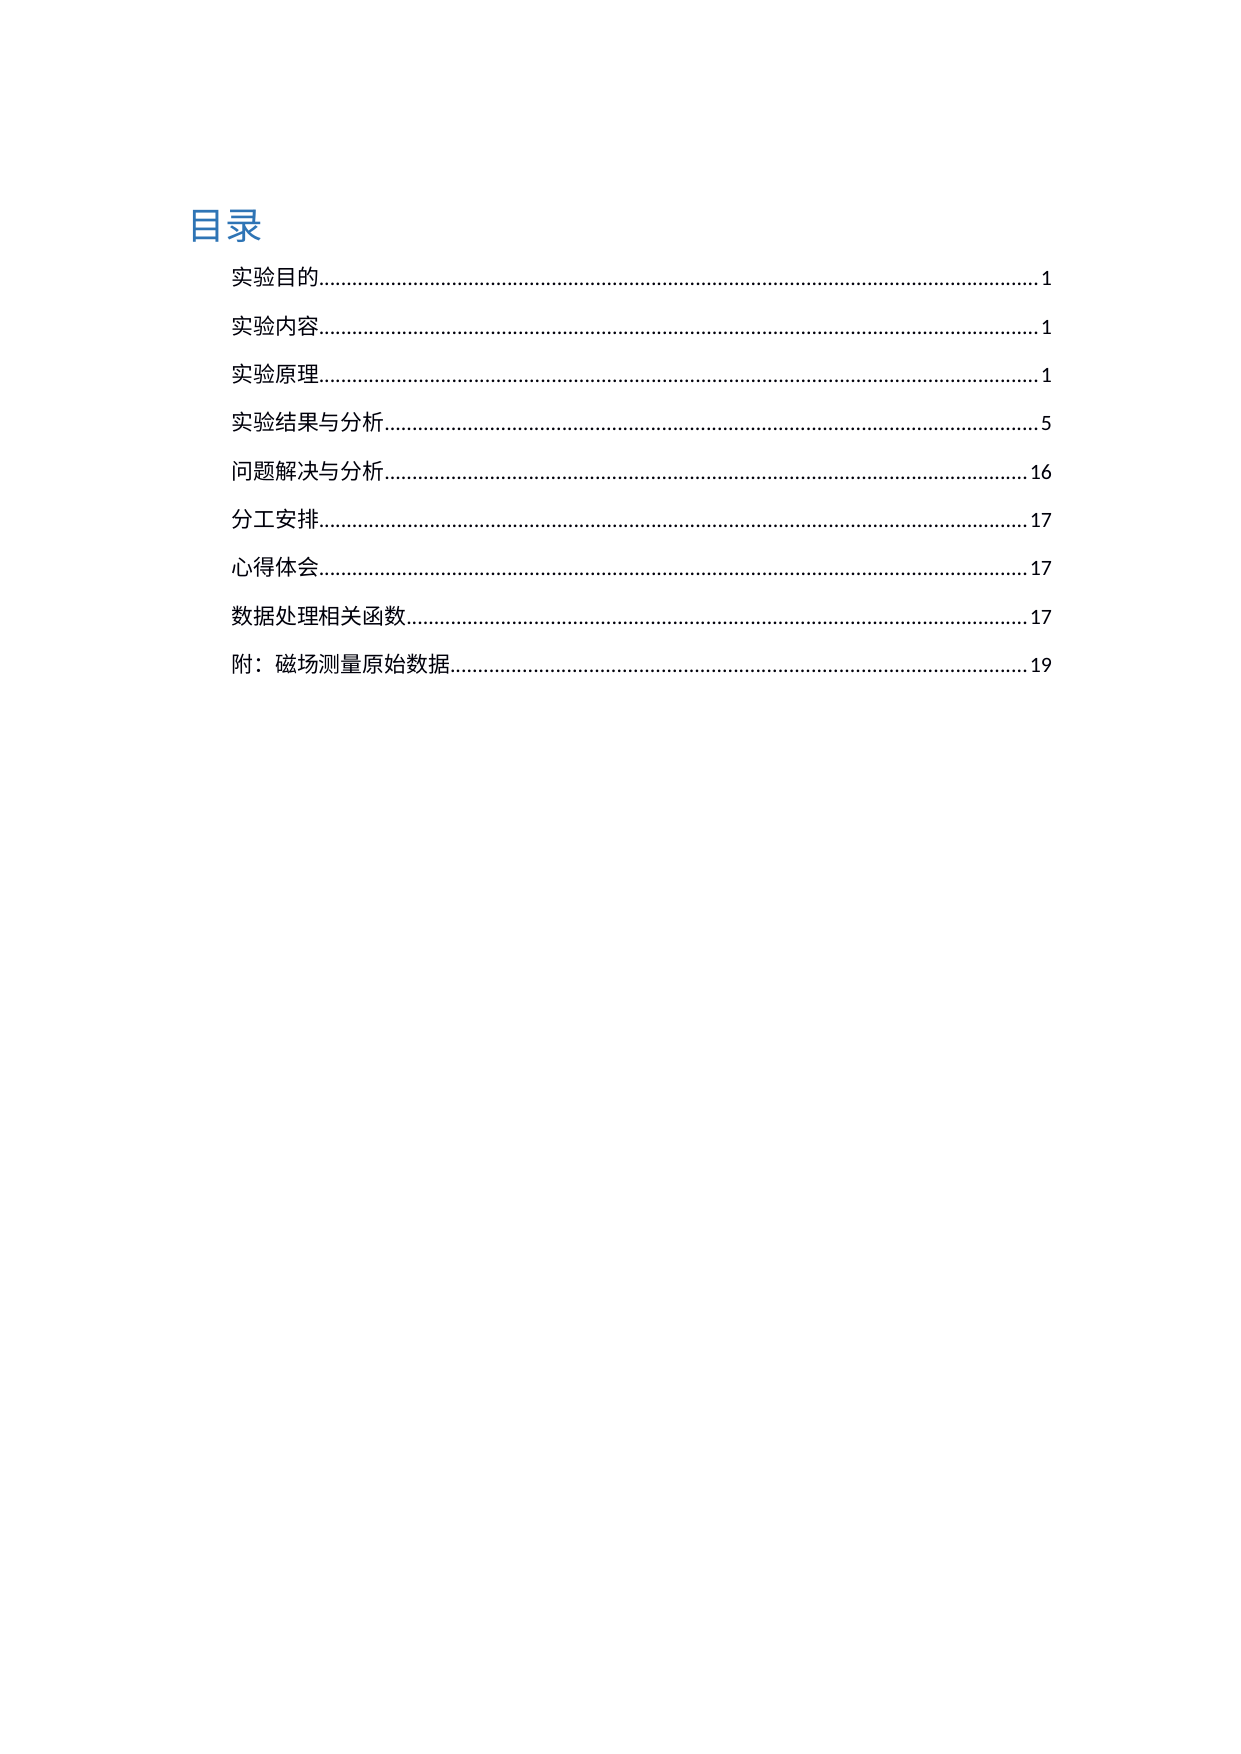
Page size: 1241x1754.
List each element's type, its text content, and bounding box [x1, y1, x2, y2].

text 实验目的 1 [231, 256, 1053, 289]
text 数据处理相关函数 17 [231, 594, 1053, 627]
text 心得体会 17 [231, 546, 1053, 579]
text 附：磁场测量原始数据 19 [231, 643, 1053, 675]
text 实验原理 1 [231, 353, 1053, 385]
text 问题解决与分析 16 [231, 449, 1053, 482]
text 实验内容 1 [231, 304, 1053, 337]
text 实验结果与分析 5 [231, 401, 1053, 434]
subtitle 目录 [187, 187, 1053, 252]
text 分工安排 17 [231, 498, 1053, 530]
